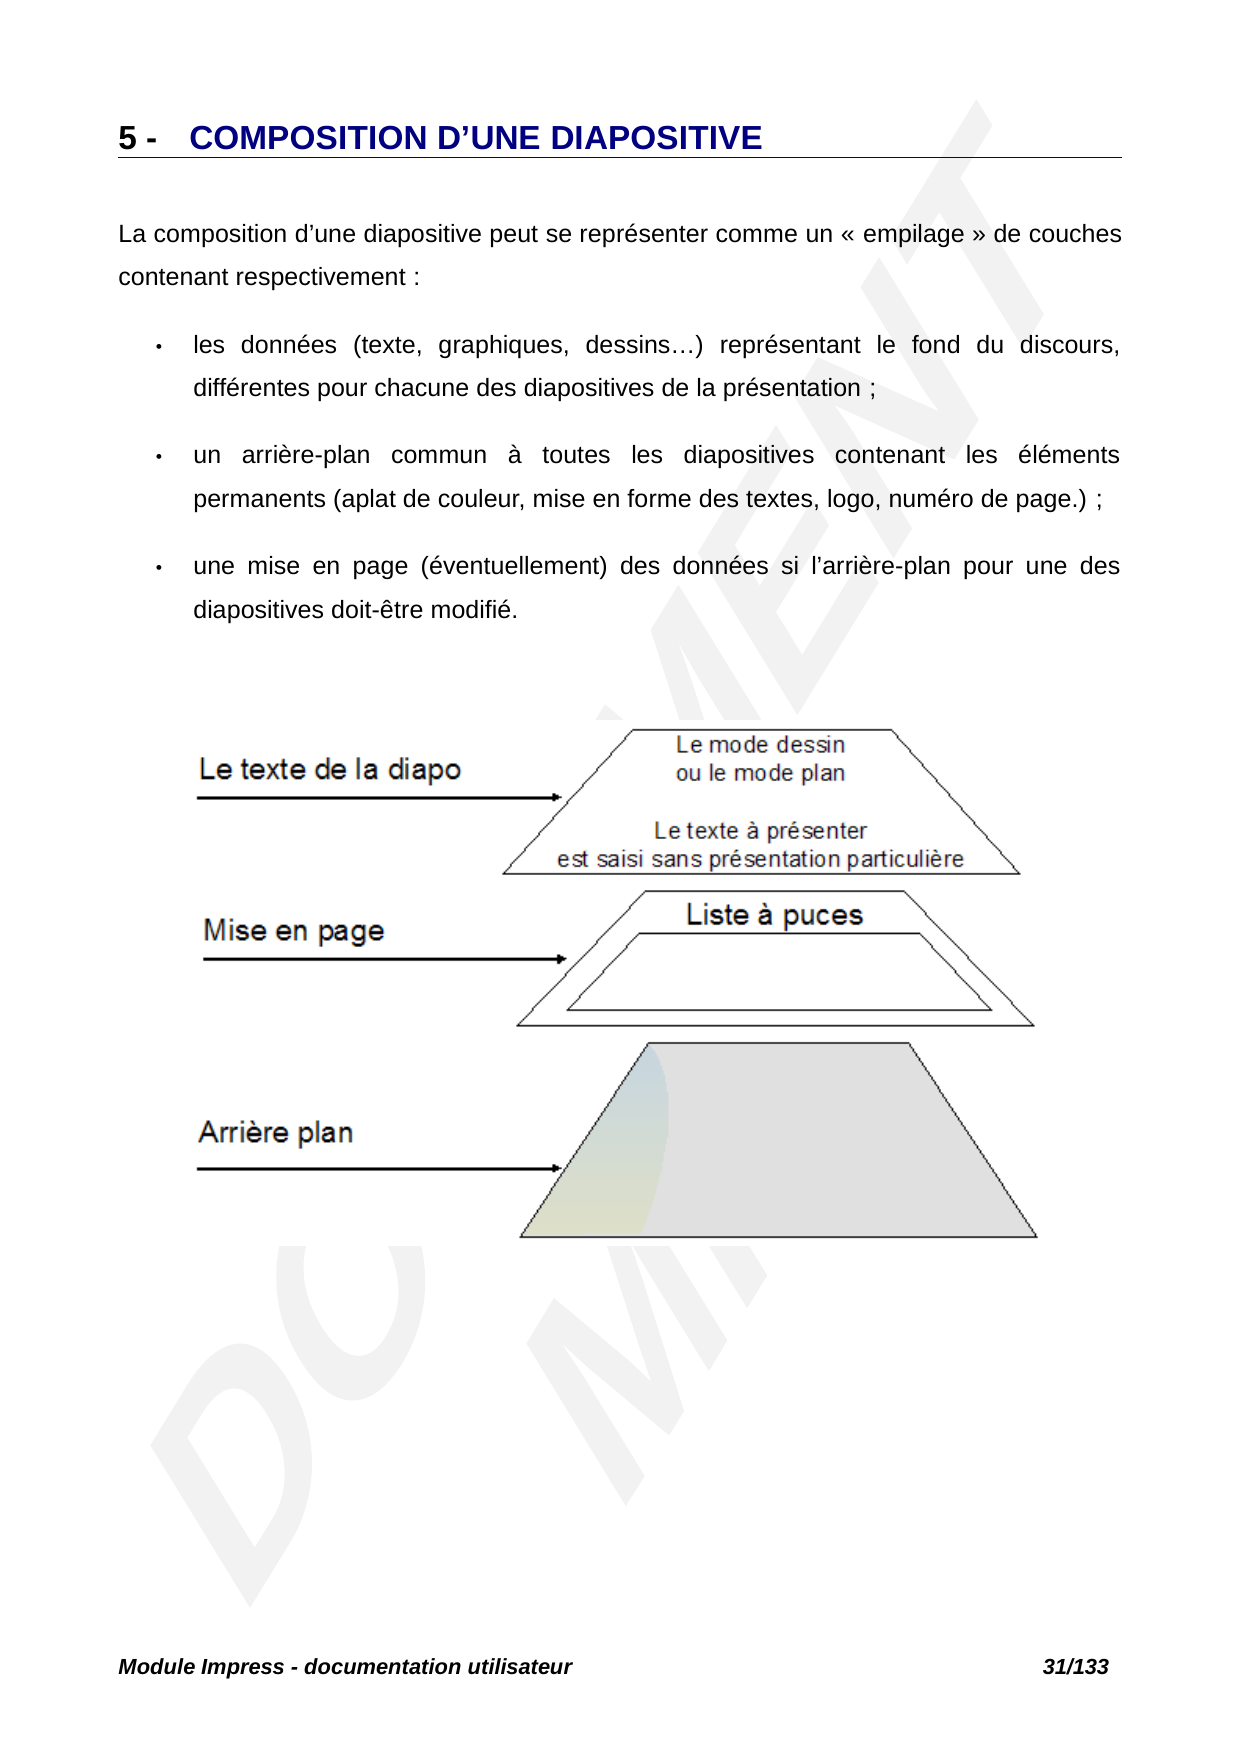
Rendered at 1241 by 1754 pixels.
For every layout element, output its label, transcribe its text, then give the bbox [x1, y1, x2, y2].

list une mise en page (éventuellement) des données si l’arrière-plan pour une des diapositives doit-être modifié. [156, 551, 1122, 623]
text La composition d’une diapositive peut se représenter comme un « empilage » de couches contenant respectivement : [118, 219, 1122, 291]
picture [192, 720, 1049, 1246]
list un arrière-plan commun à toutes les diapositives contenant les éléments permanents (aplat de couleur, mise en forme des textes, logo, numéro de page.) ; [156, 440, 1122, 513]
subtitle Composition d’une diapositive [118, 118, 1122, 157]
list les données (texte, graphiques, dessins…) représentant le fond du discours, différentes pour chacune des diapositives de la présentation ; [156, 329, 1122, 402]
